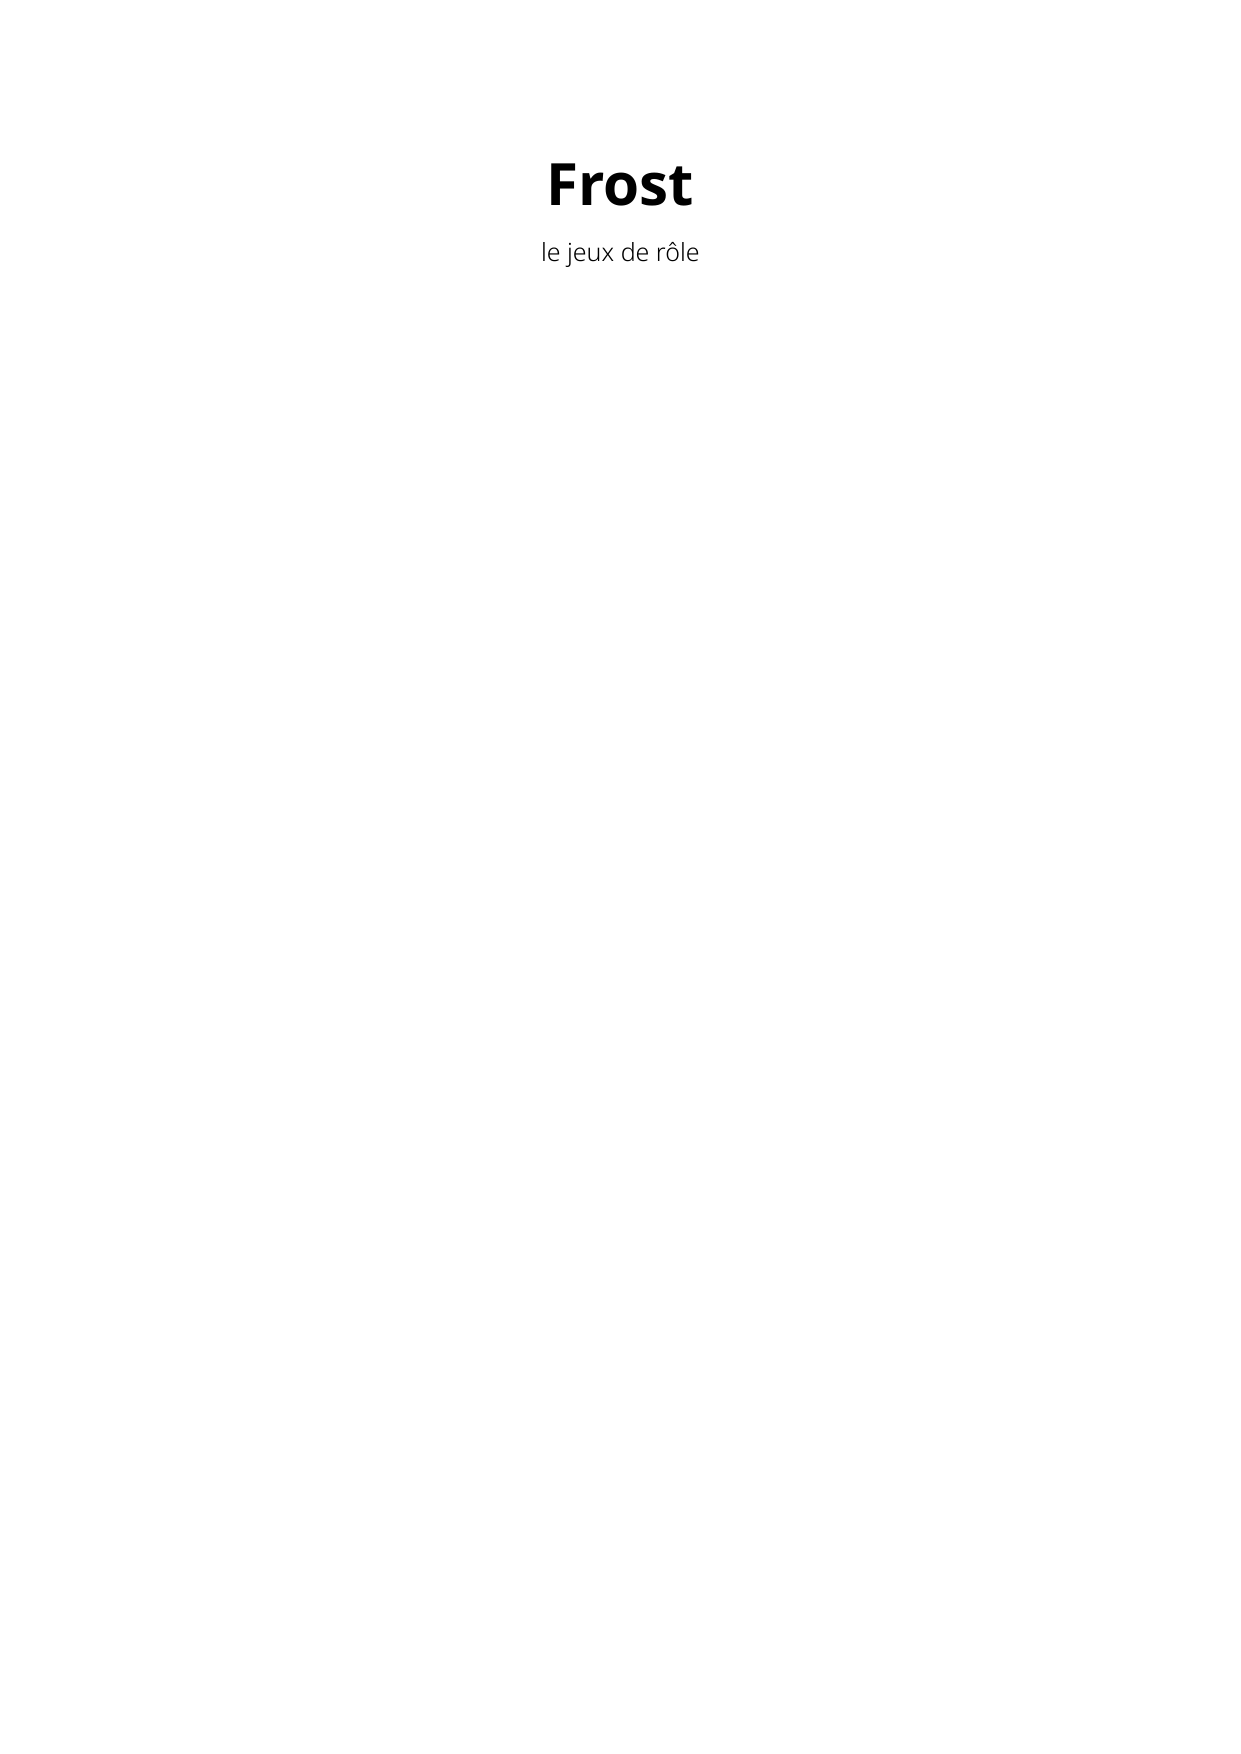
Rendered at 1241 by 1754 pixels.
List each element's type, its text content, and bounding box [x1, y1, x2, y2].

title Frost [118, 143, 1122, 223]
text le jeux de rôle [118, 235, 1122, 269]
